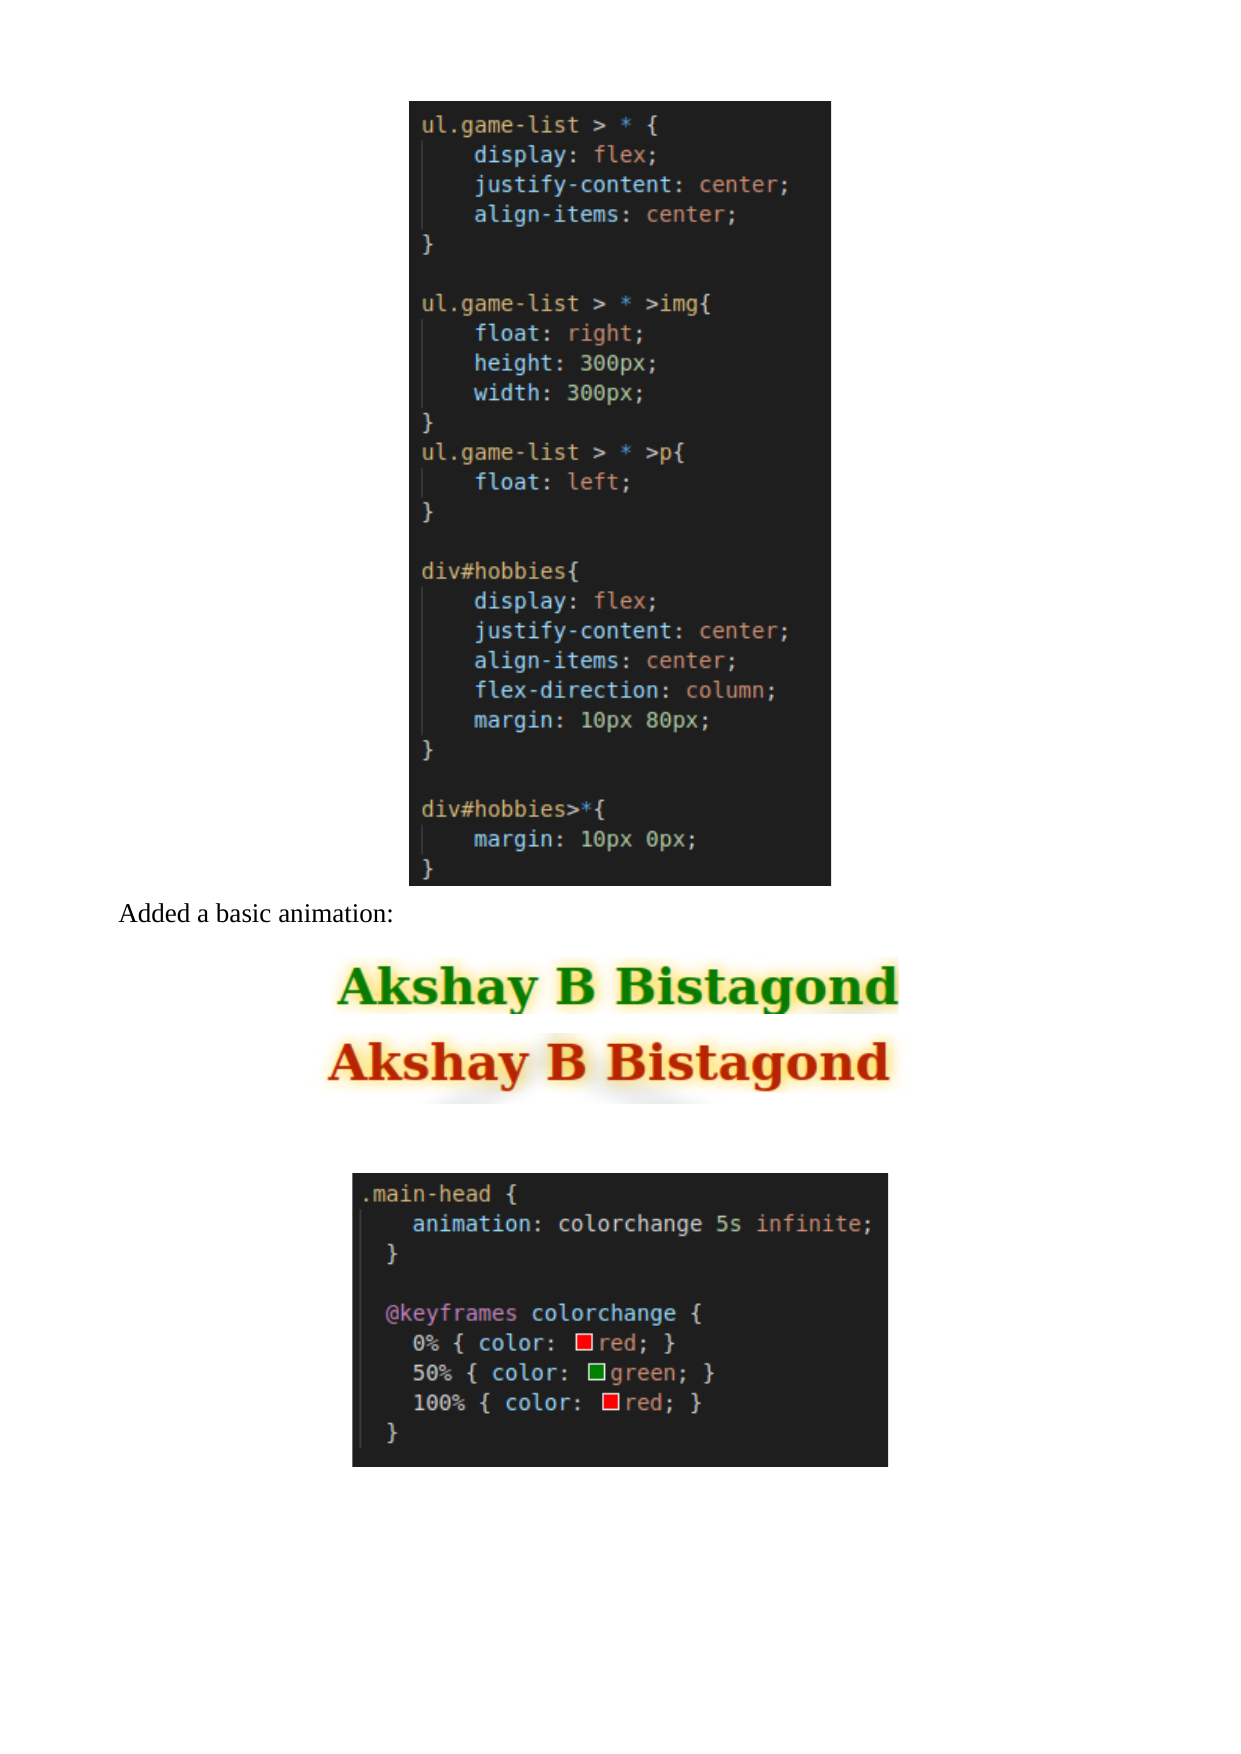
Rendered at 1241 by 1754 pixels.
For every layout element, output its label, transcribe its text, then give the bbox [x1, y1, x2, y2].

picture [330, 957, 899, 1014]
picture [302, 1033, 939, 1104]
picture [409, 101, 832, 886]
picture [352, 1173, 889, 1467]
text Added a basic animation: [118, 897, 1122, 928]
